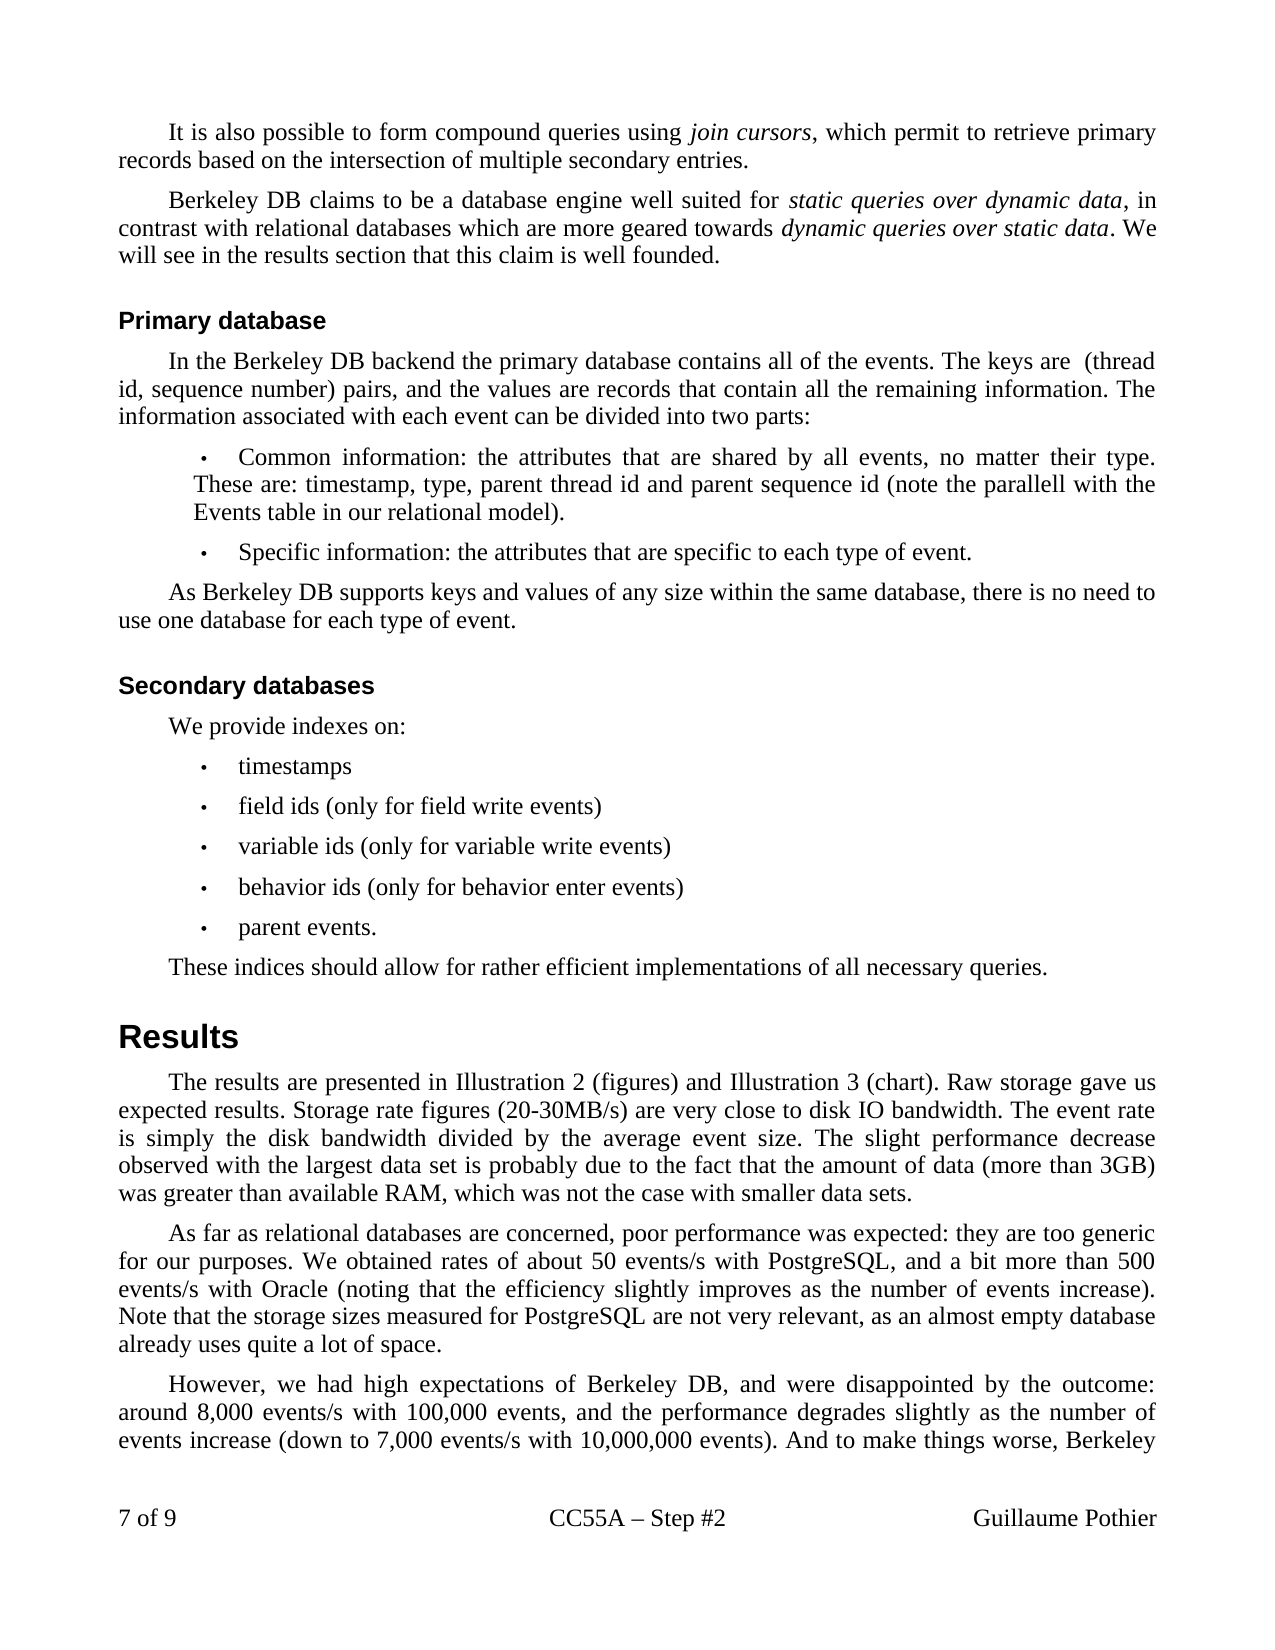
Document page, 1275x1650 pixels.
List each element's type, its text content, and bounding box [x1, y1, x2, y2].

list variable ids (only for variable write events) [156, 832, 1157, 860]
text The results are presented in Illustration 2 (figures) and Illustration 3 (chart). Raw storage gave us expected results. Storage rate figures (20-30MB/s) are very close to disk IO bandwidth. The event rate is simply the disk bandwidth divided by the average event size. The slight performance decrease observed with the largest data set is probably due to the fact that the amount of data (more than 3GB) was greater than available RAM, which was not the case with smaller data sets. [118, 1068, 1157, 1207]
list behavior ids (only for behavior enter events) [156, 873, 1157, 900]
text As far as relational databases are concerned, poor performance was expected: they are too generic for our purposes. We obtained rates of about 50 events/s with PostgreSQL, and a bit more than 500 events/s with Oracle (noting that the efficiency slightly improves as the number of events increase). Note that the storage sizes measured for PostgreSQL are not very relevant, as an almost empty database already uses quite a lot of space. [118, 1219, 1157, 1358]
text It is also possible to form compound queries using join cursors, which permit to retrieve primary records based on the intersection of multiple secondary entries. [118, 118, 1157, 173]
text Berkeley DB claims to be a database engine well suited for static queries over dynamic data, in contrast with relational databases which are more geared towards dynamic queries over static data. We will see in the results section that this claim is well founded. [118, 186, 1157, 269]
text In the Berkeley DB backend the primary database contains all of the events. The keys are (thread id, sequence number) pairs, and the values are records that contain all the remaining information. The information associated with each event can be divided into two parts: [118, 347, 1157, 430]
subtitle Results [118, 1018, 1157, 1056]
text As Berkeley DB supports keys and values of any size within the same database, there is no need to use one database for each type of event. [118, 578, 1157, 634]
text However, we had high expectations of Berkeley DB, and were disappointed by the outcome: around 8,000 events/s with 100,000 events, and the performance degrades slightly as the number of events increase (down to 7,000 events/s with 10,000,000 events). And to make things worse, Berkeley [118, 1370, 1157, 1453]
subtitle Secondary databases [118, 671, 1157, 699]
list timestamps [156, 752, 1157, 780]
text We provide indexes on: [118, 712, 1157, 739]
list field ids (only for field write events) [156, 792, 1157, 820]
list Common information: the attributes that are shared by all events, no matter their type. These are: timestamp, type, parent thread id and parent sequence id (note the parallell with the Events table in our relational model). [156, 443, 1157, 526]
text These indices should allow for rather efficient implementations of all necessary queries. [118, 953, 1157, 981]
list parent events. [156, 913, 1157, 941]
subtitle Primary database [118, 307, 1157, 334]
list Specific information: the attributes that are specific to each type of event. [156, 538, 1157, 566]
